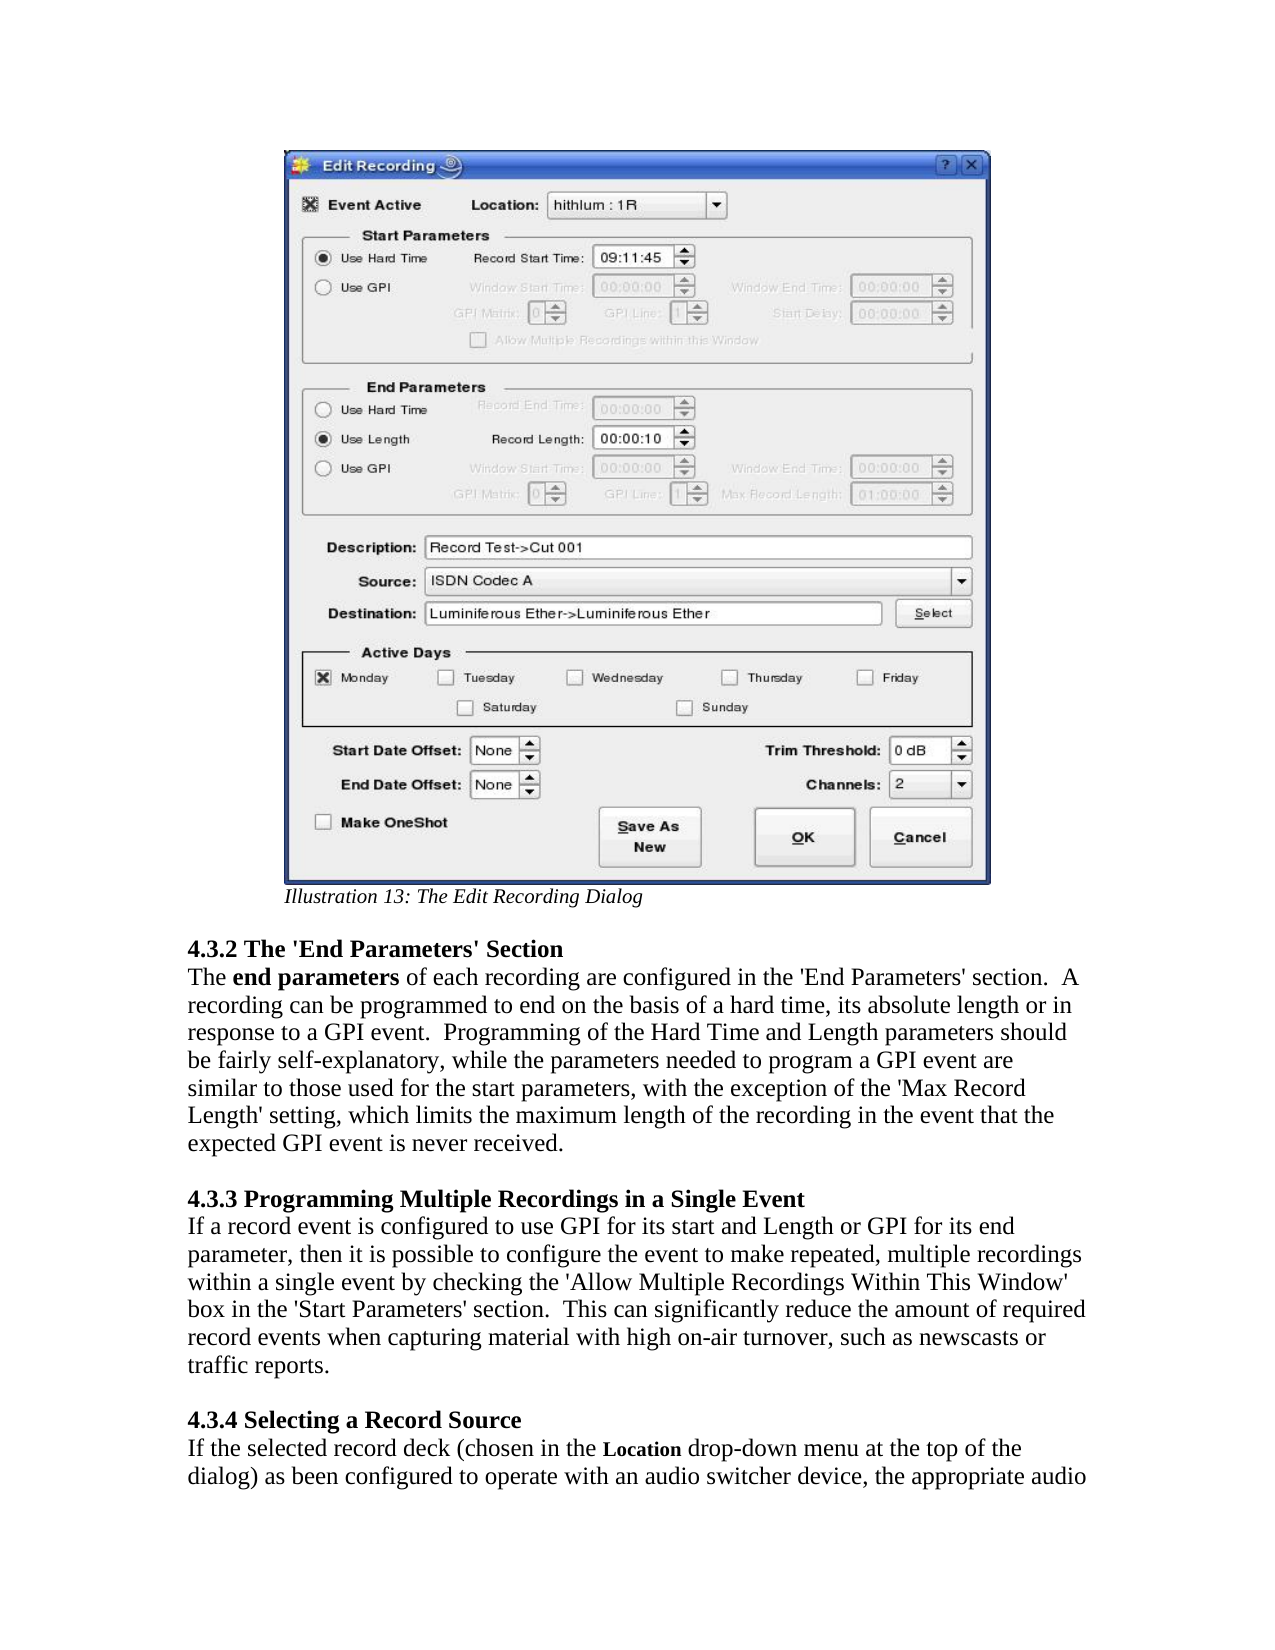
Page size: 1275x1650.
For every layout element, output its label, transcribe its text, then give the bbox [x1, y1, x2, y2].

text The end parameters of each recording are configured in the 'End Parameters' section. A recording can be programmed to end on the basis of a hard time, its absolute length or in response to a GPI event. Programming of the Hard Time and Length parameters should be fairly self-explanatory, while the parameters needed to program a GPI event are similar to those used for the start parameters, with the exception of the 'Max Record Length' setting, which limits the maximum length of the recording in the event that the expected GPI event is never received. [187, 963, 1087, 1157]
text 4.3.2 The 'End Parameters' Section [187, 935, 1087, 963]
text If the selected record deck (chosen in the Location drop-down menu at the top of the dialog) as been configured to operate with an audio switcher device, the appropriate audio [187, 1434, 1087, 1489]
text If a record event is configured to use GPI for its start and Length or GPI for its end parameter, then it is possible to configure the event to make repeated, multiple recordings within a single event by checking the 'Allow Multiple Recordings Within This Window' box in the 'Start Parameters' section. This can significantly reduce the amount of required record events when capturing material with high on-air turnover, such as newscasts or traffic reports. [187, 1212, 1087, 1379]
text Illustration 13: The Edit Recording Dialog [284, 885, 991, 908]
text 4.3.4 Selecting a Record Source [187, 1406, 1087, 1434]
picture [284, 150, 991, 885]
text 4.3.3 Programming Multiple Recordings in a Single Event [187, 1185, 1087, 1212]
